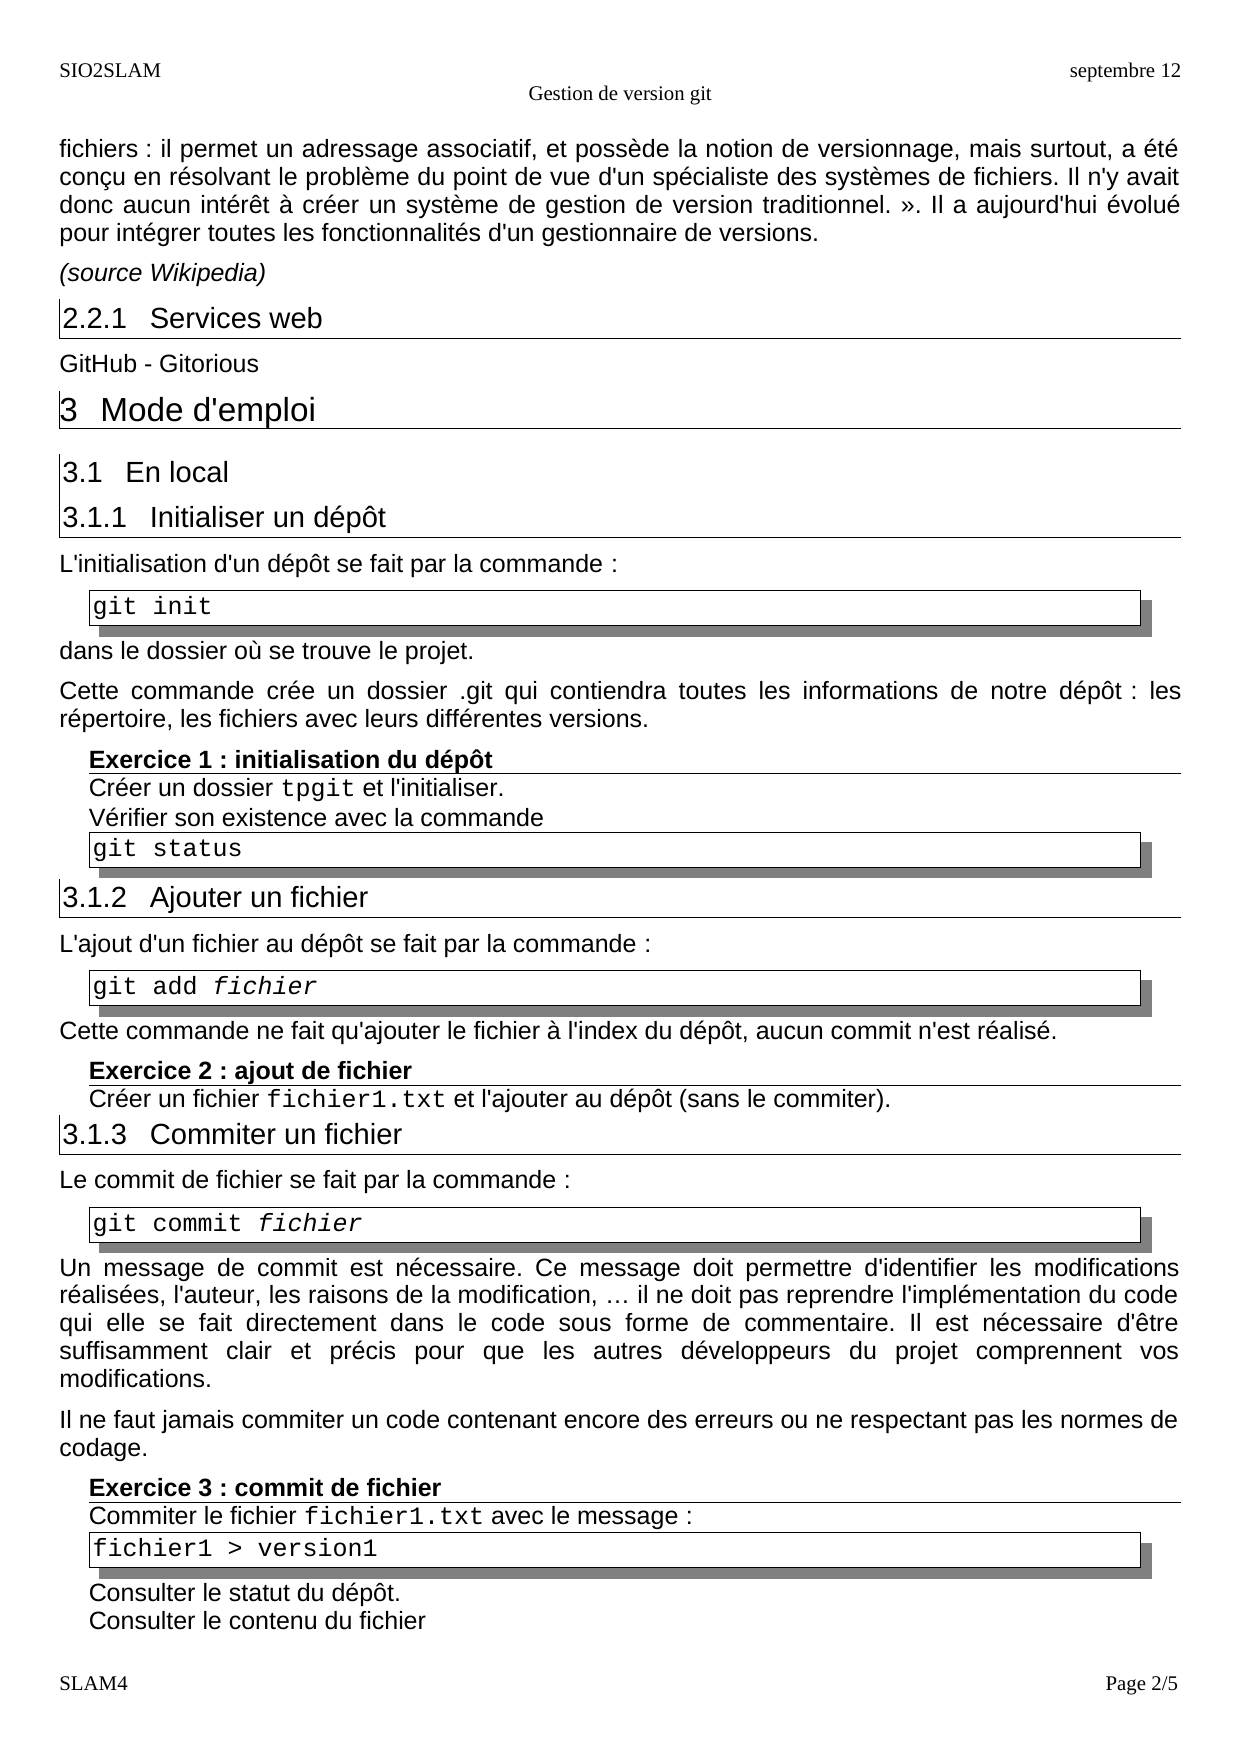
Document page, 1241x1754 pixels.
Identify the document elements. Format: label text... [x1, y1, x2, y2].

subtitle En local [59, 453, 1181, 489]
text (source Wikipedia) [59, 259, 1181, 287]
subtitle Ajouter un fichier [59, 878, 1181, 917]
text Commiter le fichier fichier1.txt avec le message : [88, 1502, 1181, 1532]
list : initialisation du dépôt [88, 746, 1181, 773]
text Créer un dossier tpgit et l'initialiser. [88, 773, 1181, 804]
list : commit de fichier [88, 1474, 1181, 1502]
text dans le dossier où se trouve le projet. [59, 637, 1181, 665]
text Vérifier son existence avec la commande [88, 804, 1181, 832]
text git commit fichier [90, 1208, 1140, 1242]
text Créer un fichier fichier1.txt et l'ajouter au dépôt (sans le commiter). [88, 1085, 1181, 1115]
text git status [90, 833, 1140, 867]
text Le commit de fichier se fait par la commande : [59, 1166, 1181, 1194]
subtitle Commiter un fichier [60, 1115, 1181, 1154]
text GitHub - Gitorious [59, 350, 1181, 378]
text Il ne faut jamais commiter un code contenant encore des erreurs ou ne respectant pas les normes de codage. [59, 1406, 1181, 1461]
subtitle Services web [60, 299, 1181, 338]
text git add fichier [90, 971, 1140, 1005]
subtitle Initialiser un dépôt [60, 498, 1181, 537]
text Consulter le statut du dépôt. [88, 1579, 1181, 1607]
list : ajout de fichier [88, 1057, 1181, 1085]
text Cette commande crée un dossier .git qui contiendra toutes les informations de notre dépôt : les répertoire, les fichiers avec leurs différentes versions. [59, 677, 1181, 733]
text Un message de commit est nécessaire. Ce message doit permettre d'identifier les modifications réalisées, l'auteur, les raisons de la modification, … il ne doit pas reprendre l'implémentation du code qui elle se fait directement dans le code sous forme de commentaire. Il est nécessaire d'être suffisamment clair et précis pour que les autres développeurs du projet comprennent vos modifications. [59, 1253, 1181, 1393]
text fichier1 > version1 [90, 1533, 1140, 1567]
text Cette commande ne fait qu'ajouter le fichier à l'index du dépôt, aucun commit n'est réalisé. [59, 1017, 1181, 1044]
text L'initialisation d'un dépôt se fait par la commande : [59, 549, 1181, 577]
subtitle Mode d'emploi [60, 391, 1181, 428]
text fichiers : il permet un adressage associatif, et possède la notion de versionnage, mais surtout, a été conçu en résolvant le problème du point de vue d'un spécialiste des systèmes de fichiers. Il n'y avait donc aucun intérêt à créer un système de gestion de version traditionnel. ». Il a aujourd'hui évolué pour intégrer toutes les fonctionnalités d'un gestionnaire de versions. [59, 135, 1181, 246]
text git init [90, 591, 1140, 625]
text L'ajout d'un fichier au dépôt se fait par la commande : [59, 929, 1181, 957]
text Consulter le contenu du fichier [88, 1607, 1181, 1635]
